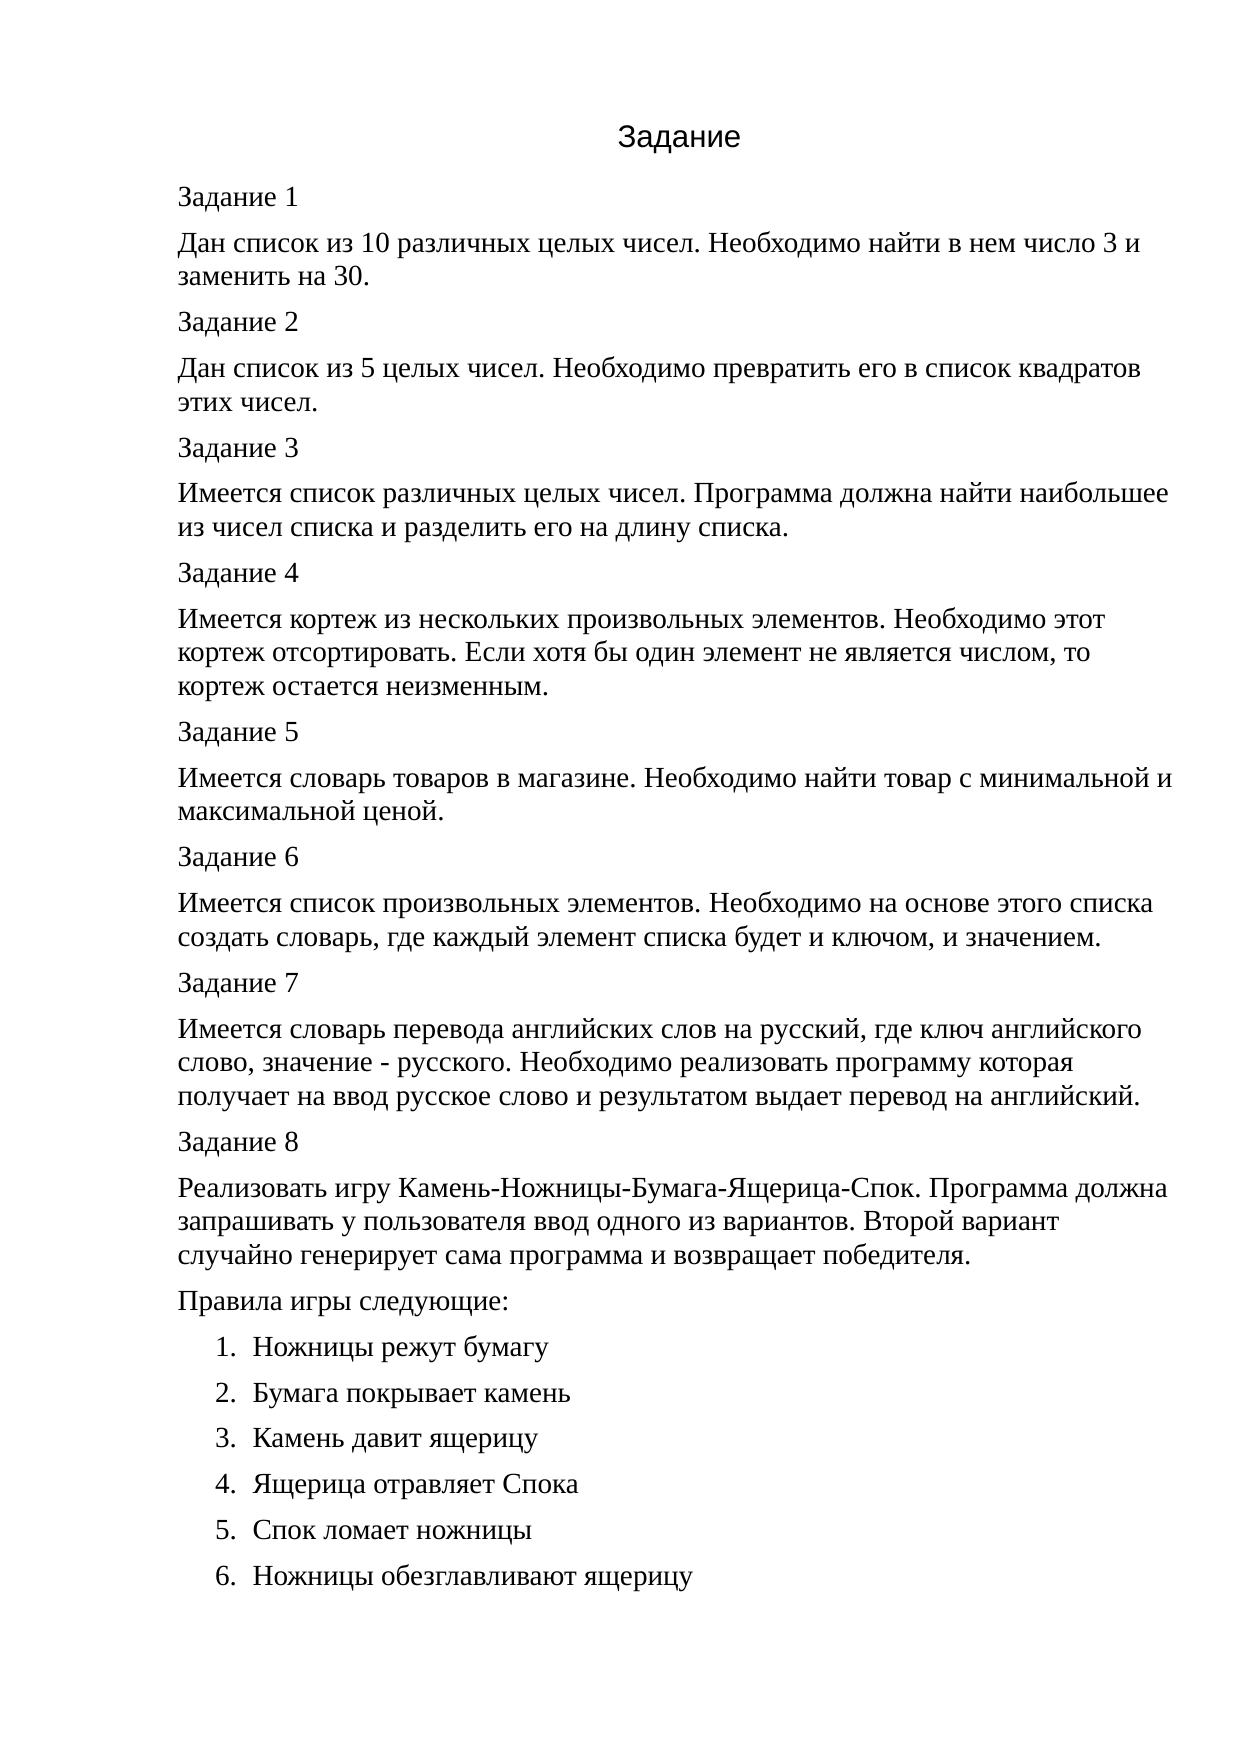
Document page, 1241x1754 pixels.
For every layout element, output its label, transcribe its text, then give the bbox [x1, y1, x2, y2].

text Задание 1 [177, 179, 1181, 212]
text Задание 7 [177, 965, 1181, 998]
text Имеется список произвольных элементов. Необходимо на основе этого списка создать словарь, где каждый элемент списка будет и ключом, и значением. [177, 885, 1181, 952]
text Имеется список различных целых чисел. Программа должна найти наибольшее из чисел списка и разделить его на длину списка. [177, 476, 1181, 543]
list Бумага покрывает камень [215, 1375, 1181, 1408]
list Ящерица отравляет Спока [215, 1467, 1181, 1500]
text Правила игры следующие: [177, 1283, 1181, 1316]
text Дан список из 5 целых чисел. Необходимо превратить его в список квадратов этих чисел. [177, 350, 1181, 417]
text Реализовать игру Камень-Ножницы-Бумага-Ящерица-Спок. Программа должна запрашивать у пользователя ввод одного из вариантов. Второй вариант случайно генерирует сама программа и возвращает победителя. [177, 1170, 1181, 1270]
text Задание [177, 118, 1181, 154]
text Задание 2 [177, 304, 1181, 338]
text Дан список из 10 различных целых чисел. Необходимо найти в нем число 3 и заменить на 30. [177, 225, 1181, 292]
text Имеется словарь товаров в магазине. Необходимо найти товар с минимальной и максимальной ценой. [177, 760, 1181, 827]
list Спок ломает ножницы [215, 1512, 1181, 1546]
list Камень давит ящерицу [215, 1421, 1181, 1454]
text Задание 3 [177, 430, 1181, 463]
text Имеется словарь перевода английских слов на русский, где ключ английского слово, значение - русского. Необходимо реализовать программу которая получает на ввод русское слово и результатом выдает перевод на английский. [177, 1011, 1181, 1111]
text Задание 8 [177, 1124, 1181, 1157]
list Ножницы обезглавливают ящерицу [215, 1558, 1181, 1592]
text Задание 4 [177, 555, 1181, 589]
text Задание 5 [177, 714, 1181, 748]
text Имеется кортеж из нескольких произвольных элементов. Необходимо этот кортеж отсортировать. Если хотя бы один элемент не является числом, то кортеж остается неизменным. [177, 601, 1181, 702]
list Ножницы режут бумагу [215, 1329, 1181, 1362]
text Задание 6 [177, 839, 1181, 873]
